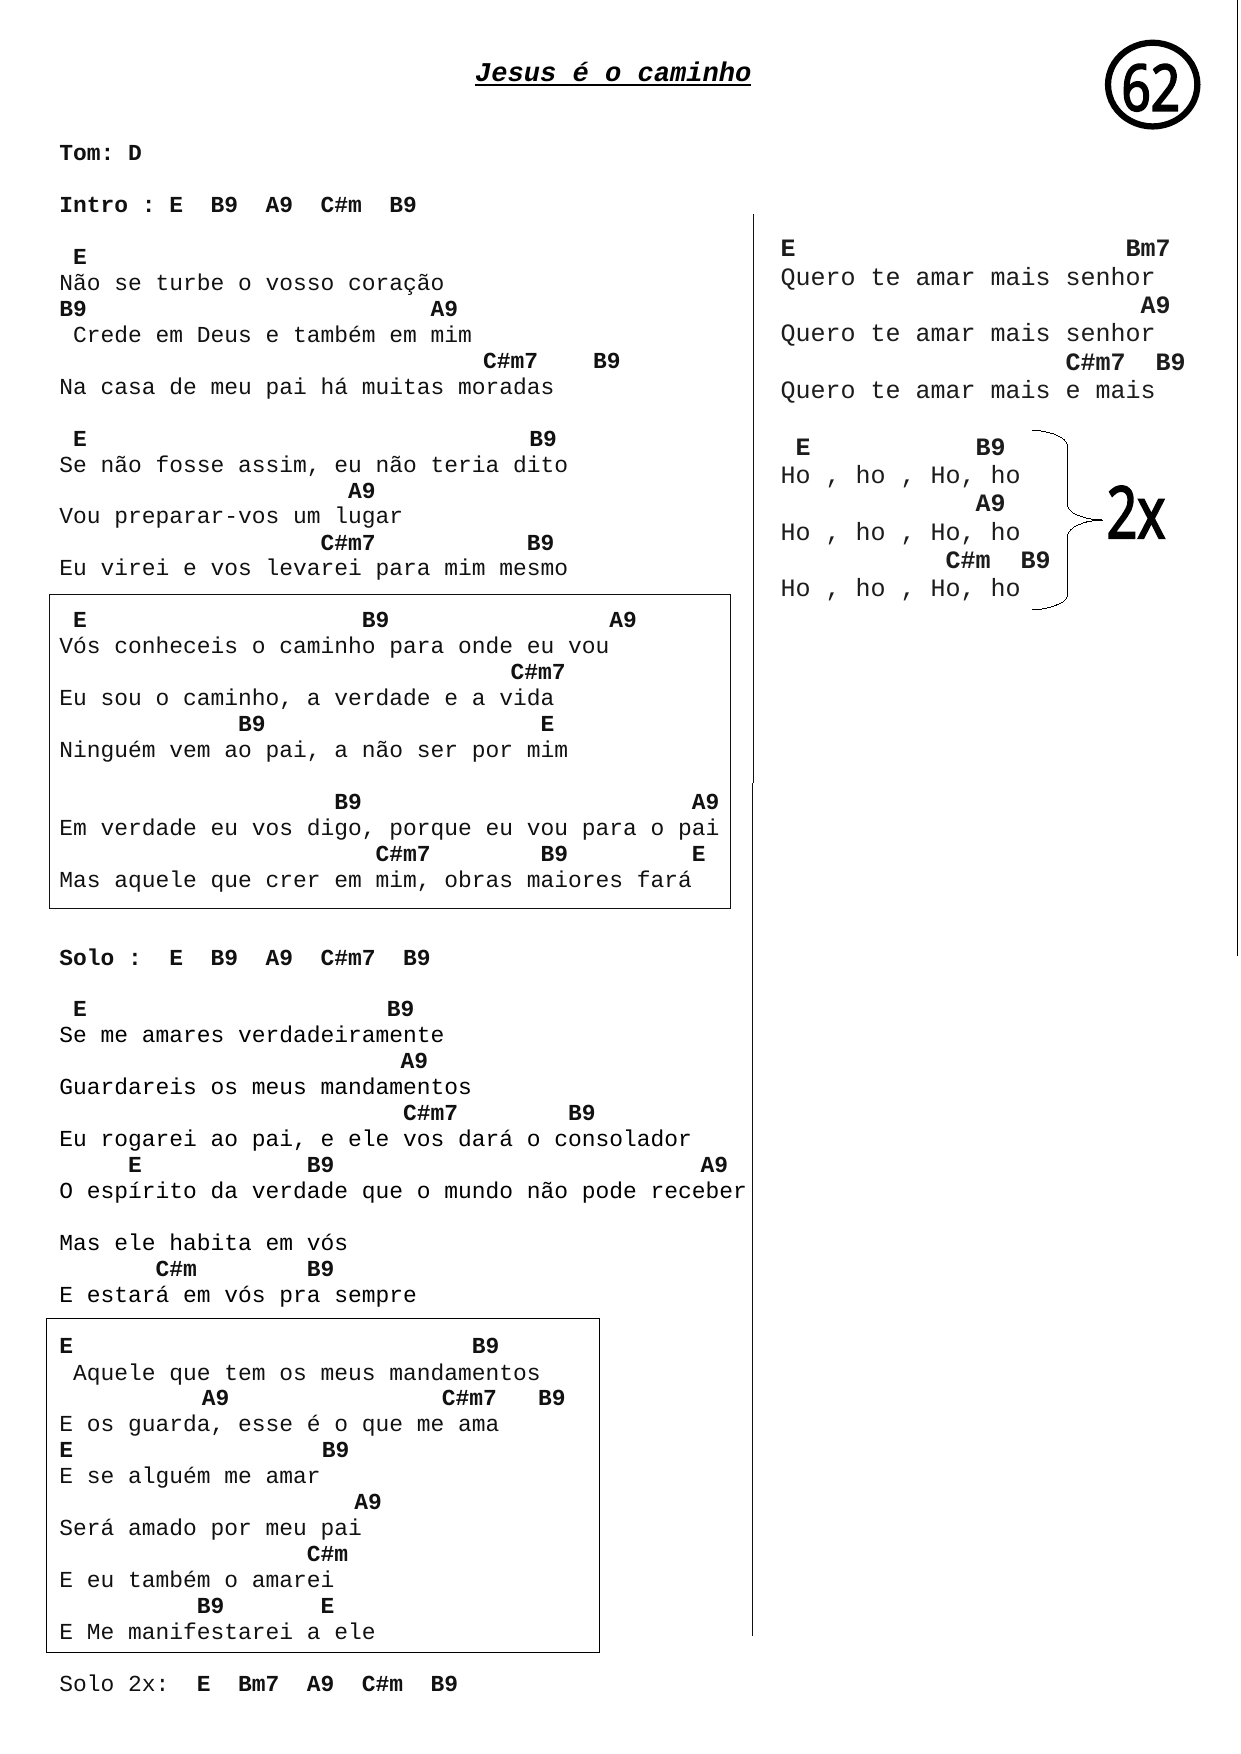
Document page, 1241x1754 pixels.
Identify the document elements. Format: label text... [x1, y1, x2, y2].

text Tom: D [59, 142, 1167, 168]
text [753, 1491, 1167, 1516]
text Não se turbe o vosso coração [59, 271, 753, 297]
text Jesus é o caminho [59, 59, 1112, 90]
text [754, 712, 1167, 738]
text [600, 1568, 752, 1594]
text Se me amares verdadeiramente [59, 1024, 752, 1049]
text [753, 868, 1167, 894]
text E B9 A9 [59, 609, 730, 634]
text [1068, 479, 1167, 505]
text E B9 [754, 427, 1167, 453]
text [754, 686, 1167, 712]
text E os guarda, esse é o que me ama [59, 1413, 599, 1439]
text [754, 609, 1167, 634]
text Mas ele habita em vós [59, 1231, 752, 1257]
text [753, 1049, 1167, 1076]
text E B9 [59, 427, 753, 453]
text [753, 1335, 1167, 1361]
text Se não fosse assim, eu não teria dito [1068, 453, 1167, 479]
text E eu também o amarei [59, 1568, 599, 1594]
text [753, 842, 1167, 868]
text B9 E [59, 1594, 599, 1620]
text [753, 1594, 1167, 1620]
text Crede em Deus e também em mim [754, 323, 1167, 349]
text E [59, 246, 753, 271]
text Em verdade eu vos digo, porque eu vou para o pai [59, 816, 730, 842]
text E estará em vós pra sempre [59, 1283, 752, 1309]
text C#m7 B9 [754, 349, 1167, 375]
text [600, 1491, 752, 1516]
text [600, 1413, 752, 1439]
text [753, 1439, 1167, 1464]
text A9 [59, 479, 753, 505]
text [600, 1594, 752, 1620]
text E B9 [59, 1439, 599, 1464]
text C#m7 B9 [59, 1101, 752, 1127]
text Se não fosse assim, eu não teria dito [59, 453, 753, 479]
text Eu sou o caminho, a verdade e a vida [59, 686, 730, 712]
text Eu virei e vos levarei para mim mesmo [59, 557, 753, 583]
text [753, 946, 1167, 972]
text [753, 1283, 1167, 1309]
text Mas aquele que crer em mim, obras maiores fará [59, 868, 730, 894]
text [753, 1153, 1167, 1179]
text Na casa de meu pai há muitas moradas [754, 375, 1167, 401]
text C#m7 B9 E [59, 842, 730, 868]
text Eu rogarei ao pai, e ele vos dará o consolador [59, 1127, 752, 1153]
text [753, 1076, 1167, 1101]
text [731, 712, 753, 738]
text [1118, 505, 1147, 531]
text E se alguém me amar [59, 1464, 599, 1491]
text [731, 842, 752, 868]
text Solo : E B9 A9 C#m7 B9 [59, 946, 752, 972]
text [754, 634, 1167, 661]
text [600, 1542, 752, 1568]
text [753, 998, 1167, 1024]
text [600, 1620, 1167, 1646]
text [753, 1542, 1167, 1568]
text Ninguém vem ao pai, a não ser por mim [59, 738, 730, 764]
text A9 C#m7 B9 [59, 1387, 599, 1413]
text [753, 790, 1167, 816]
text [754, 505, 1126, 531]
text E B9 [59, 998, 752, 1024]
text [753, 1387, 1167, 1413]
text A9 [59, 1049, 752, 1076]
text [753, 1464, 1167, 1491]
text Eu virei e vos levarei para mim mesmo [1068, 557, 1167, 583]
text Vós conheceis o caminho para onde eu vou [59, 634, 730, 661]
text [600, 1335, 752, 1361]
text [600, 1464, 752, 1491]
text B9 A9 [59, 297, 753, 323]
text Será amado por meu pai [59, 1516, 599, 1542]
text [753, 1516, 1167, 1542]
text [600, 1516, 752, 1542]
text Solo 2x: E Bm7 A9 C#m B9 [59, 1672, 1167, 1698]
text [731, 609, 753, 634]
text [754, 661, 1167, 686]
text [753, 1179, 1167, 1205]
text C#m [59, 1542, 599, 1568]
text [600, 1361, 752, 1387]
text [753, 1231, 1167, 1257]
text [753, 1024, 1167, 1049]
text B9 A9 [754, 297, 1167, 323]
text [753, 1568, 1167, 1594]
text Eu virei e vos levarei para mim mesmo [754, 557, 1067, 583]
text Não se turbe o vosso coração [754, 271, 1167, 297]
text O espírito da verdade que o mundo não pode receber [59, 1179, 752, 1205]
text C#m7 B9 [59, 531, 753, 557]
text [731, 661, 753, 686]
text [731, 790, 752, 816]
text Guardareis os meus mandamentos [59, 1076, 752, 1101]
text [753, 816, 1167, 842]
text [753, 1127, 1167, 1153]
text C#m7 B9 [59, 349, 753, 375]
text [753, 1361, 1167, 1387]
text E [754, 246, 1167, 271]
text [753, 1413, 1167, 1439]
text [1112, 59, 1167, 90]
text [600, 1439, 752, 1464]
text [754, 738, 1167, 764]
text C#m7 B9 [754, 531, 1167, 557]
text Aquele que tem os meus mandamentos [59, 1361, 599, 1387]
text [600, 1387, 752, 1413]
text Intro : E B9 A9 C#m B9 [59, 194, 1167, 219]
text C#m B9 [59, 1257, 752, 1283]
text B9 E [59, 712, 730, 738]
text [753, 1257, 1167, 1283]
text B9 A9 [59, 790, 730, 816]
text Se não fosse assim, eu não teria dito [754, 453, 1067, 479]
text Crede em Deus e também em mim [59, 323, 753, 349]
text Na casa de meu pai há muitas moradas [59, 375, 753, 401]
text [753, 1101, 1167, 1127]
text E B9 [59, 1335, 599, 1361]
text C#m7 [59, 661, 730, 686]
text A9 [59, 1491, 599, 1516]
text E B9 A9 [59, 1153, 752, 1179]
text E Me manifestarei a ele [59, 1620, 599, 1646]
text A9 [754, 479, 1067, 505]
text Vou preparar-vos um lugar [59, 505, 753, 531]
